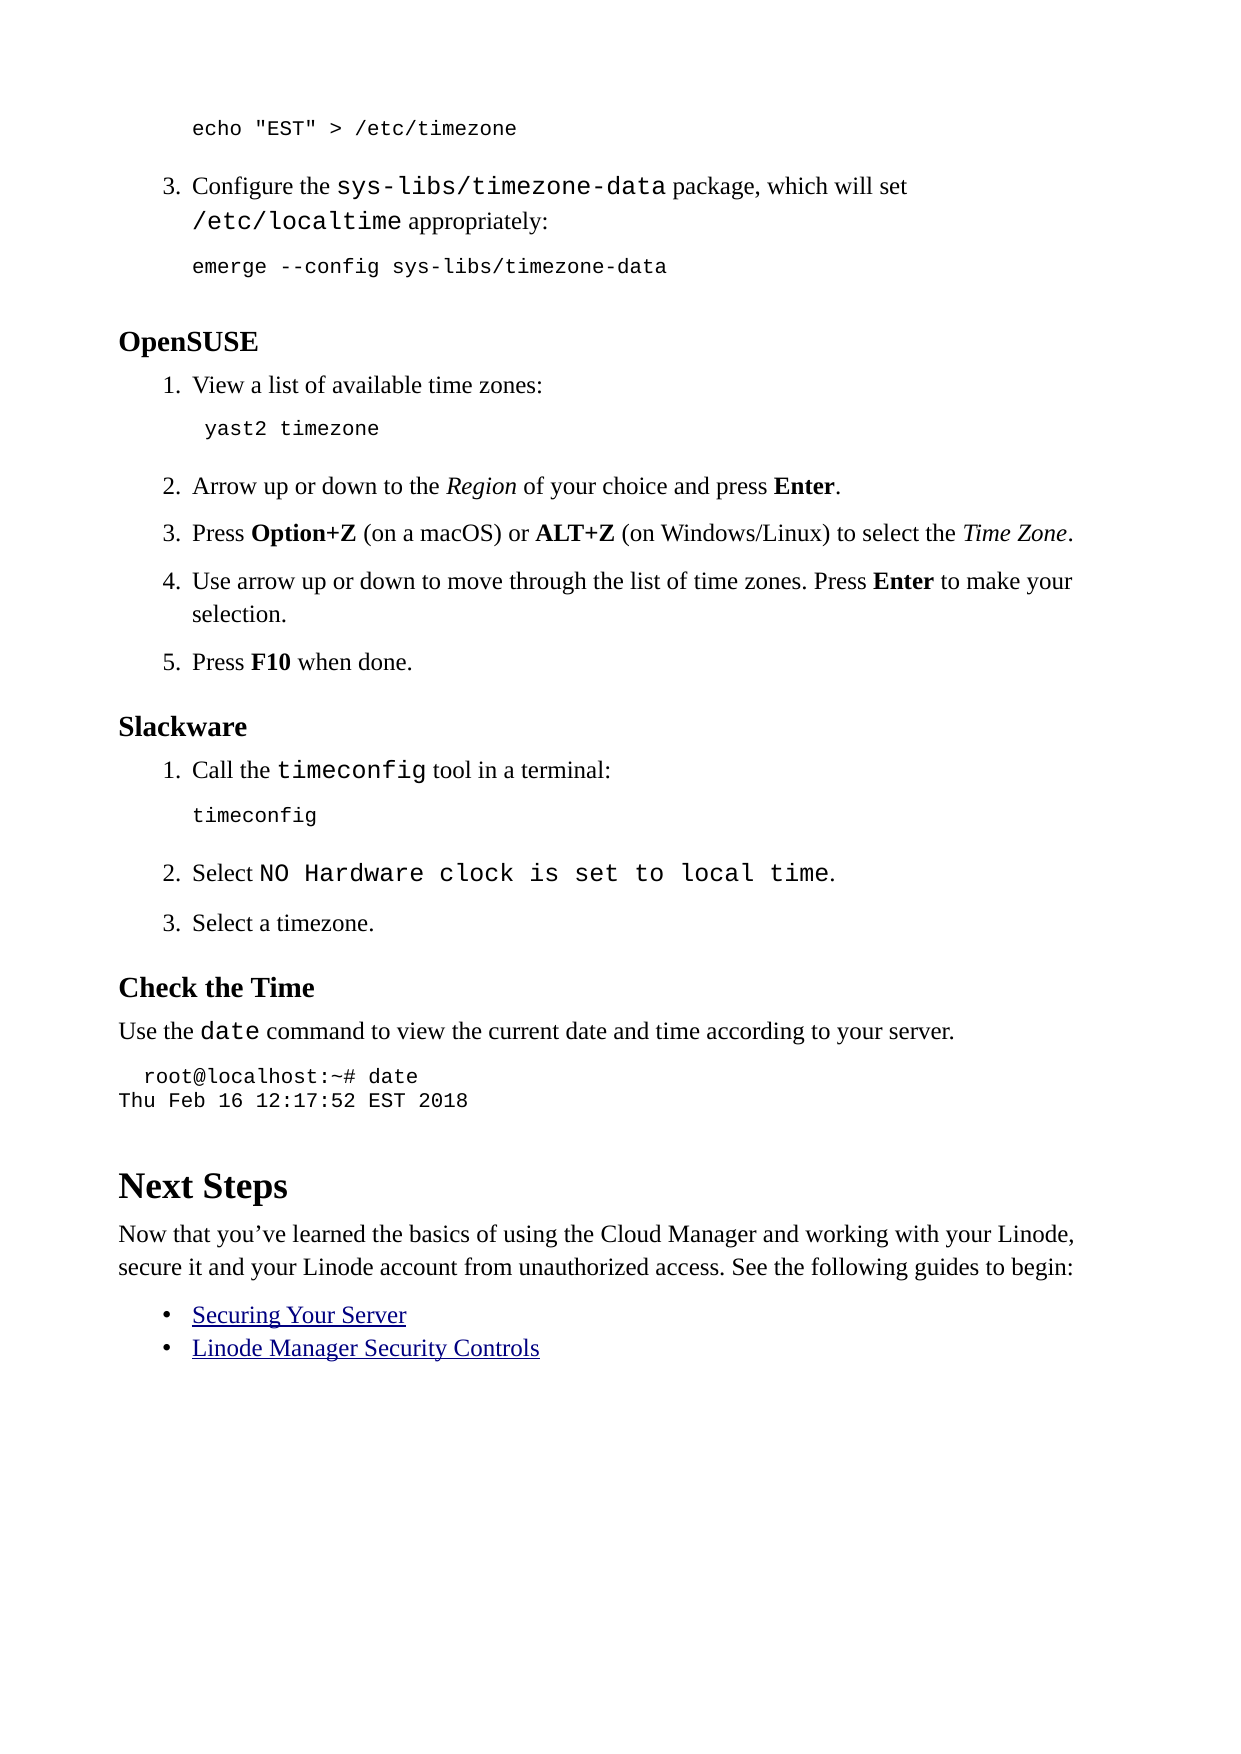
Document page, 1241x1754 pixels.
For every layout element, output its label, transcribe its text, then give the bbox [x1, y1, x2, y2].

list Arrow up or down to the Region of your choice and press Enter. [162, 471, 1122, 499]
list yast2 timezone [162, 418, 1122, 441]
list emerge --config sys-libs/timezone-data [162, 256, 1122, 280]
subtitle Check the Time [118, 970, 1122, 1004]
text Thu Feb 16 12:17:52 EST 2018 [118, 1090, 1122, 1113]
list Use arrow up or down to move through the list of time zones. Press Enter to make your selection. [162, 566, 1122, 628]
list Select NO Hardware clock is set to local time. [162, 858, 1122, 889]
list Press F10 when done. [162, 647, 1122, 675]
list Securing Your Server [162, 1300, 1122, 1329]
list Press Option+Z (on a macOS) or ALT+Z (on Windows/Linux) to select the Time Zone. [162, 518, 1122, 547]
text Use the date command to view the current date and time according to your server. [118, 1016, 1122, 1047]
subtitle Next Steps [118, 1164, 1122, 1207]
list Call the timeconfig tool in a terminal: [162, 755, 1122, 786]
list Select a timezone. [162, 908, 1122, 937]
list View a list of available time zones: [162, 370, 1122, 399]
list Linode Manager Security Controls [162, 1333, 1122, 1362]
text Now that you’ve learned the basics of using the Cloud Manager and working with your Linode, secure it and your Linode account from unauthorized access. See the following guides to begin: [118, 1219, 1122, 1281]
list echo "EST" > /etc/timezone [162, 118, 1122, 142]
list Configure the sys-libs/timezone-data package, which will set /etc/localtime appropriately: [162, 171, 1122, 237]
subtitle OpenSUSE [118, 324, 1122, 358]
subtitle Slackware [118, 709, 1122, 742]
list timeconfig [162, 805, 1122, 828]
text root@localhost:~# date [118, 1066, 1122, 1090]
